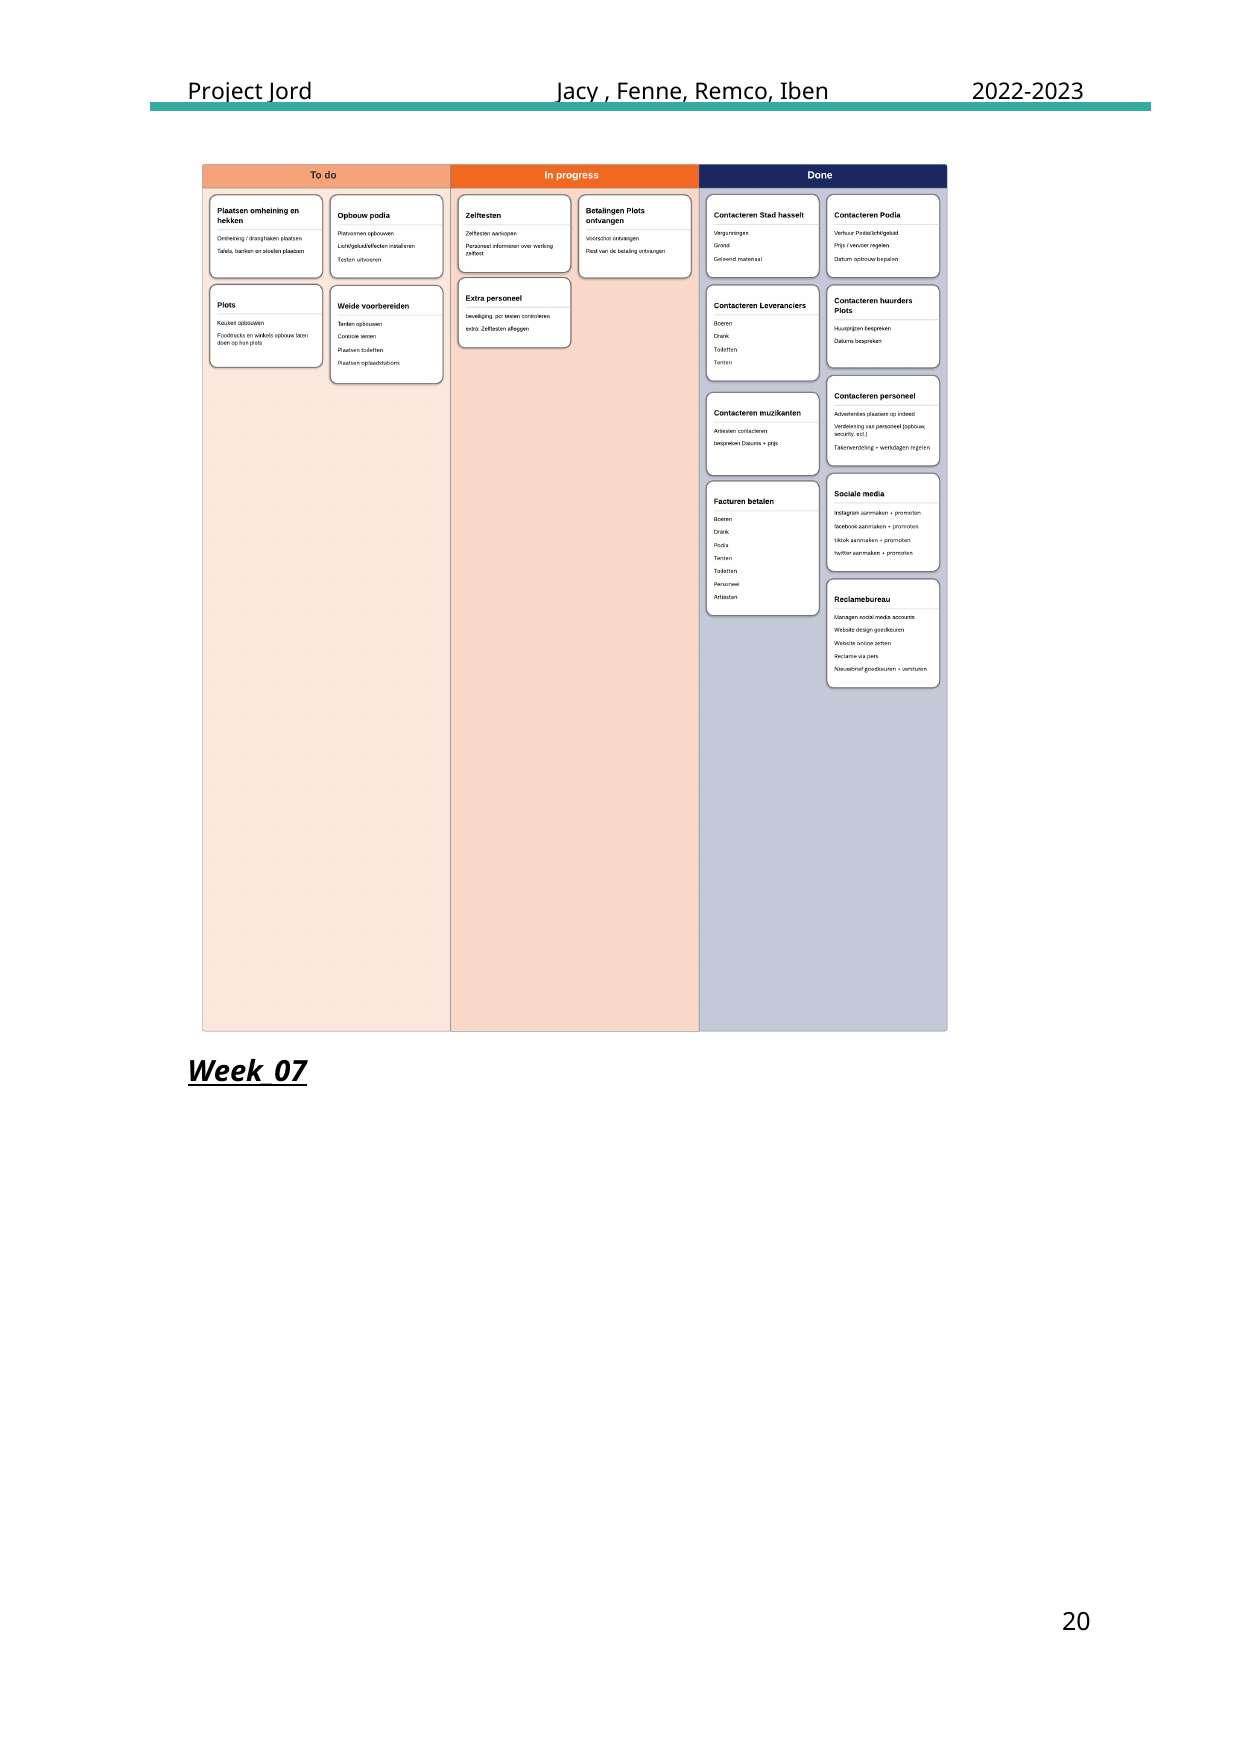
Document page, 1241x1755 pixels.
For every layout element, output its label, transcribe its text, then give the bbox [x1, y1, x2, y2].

text Week_07 [150, 1050, 1090, 1090]
